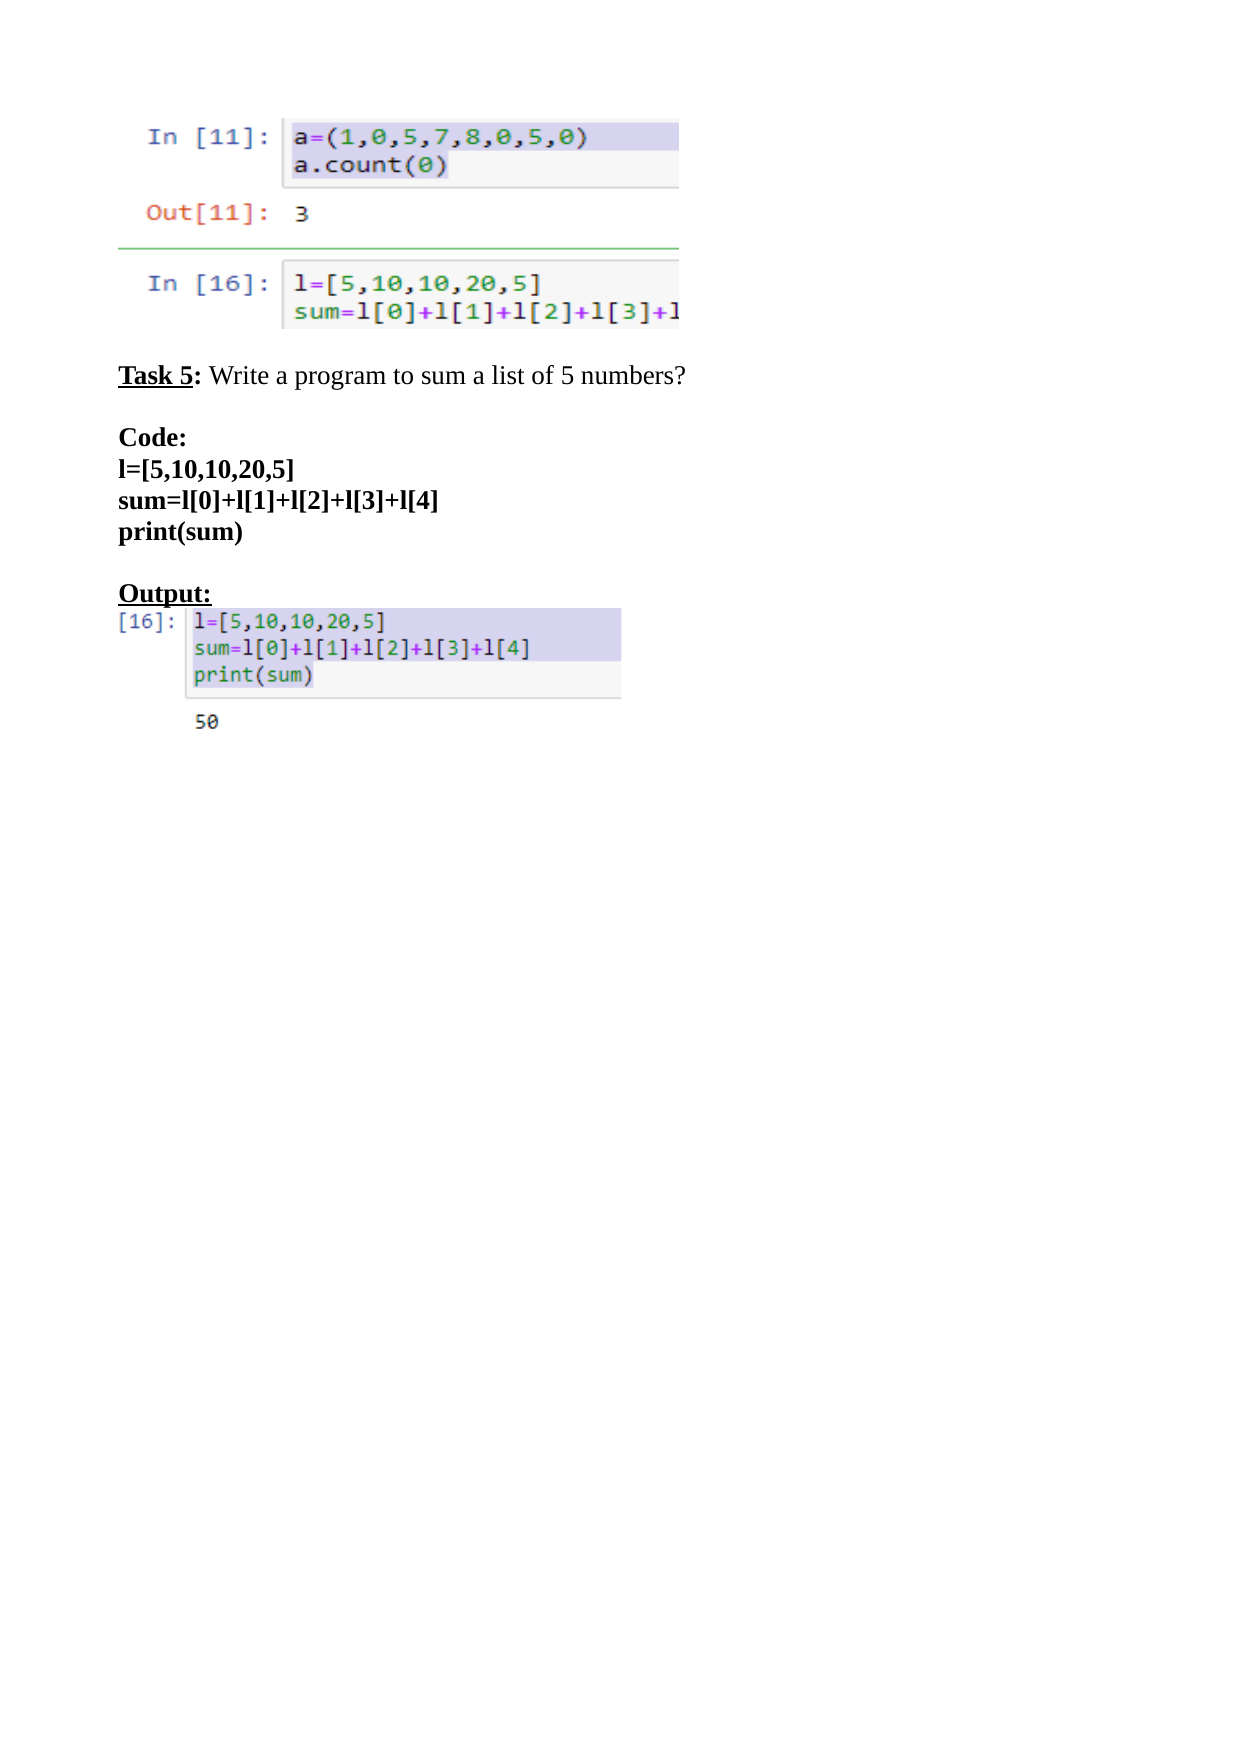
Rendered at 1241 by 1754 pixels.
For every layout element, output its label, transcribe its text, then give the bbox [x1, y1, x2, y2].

picture [118, 608, 622, 751]
text Output: [118, 577, 1122, 608]
text Task 5: Write a program to sum a list of 5 numbers? [118, 359, 1122, 390]
picture [118, 118, 679, 329]
text Code: [118, 422, 1122, 453]
text l=[5,10,10,20,5] [118, 453, 1122, 484]
text sum=l[0]+l[1]+l[2]+l[3]+l[4] [118, 484, 1122, 515]
text print(sum) [118, 515, 1122, 546]
